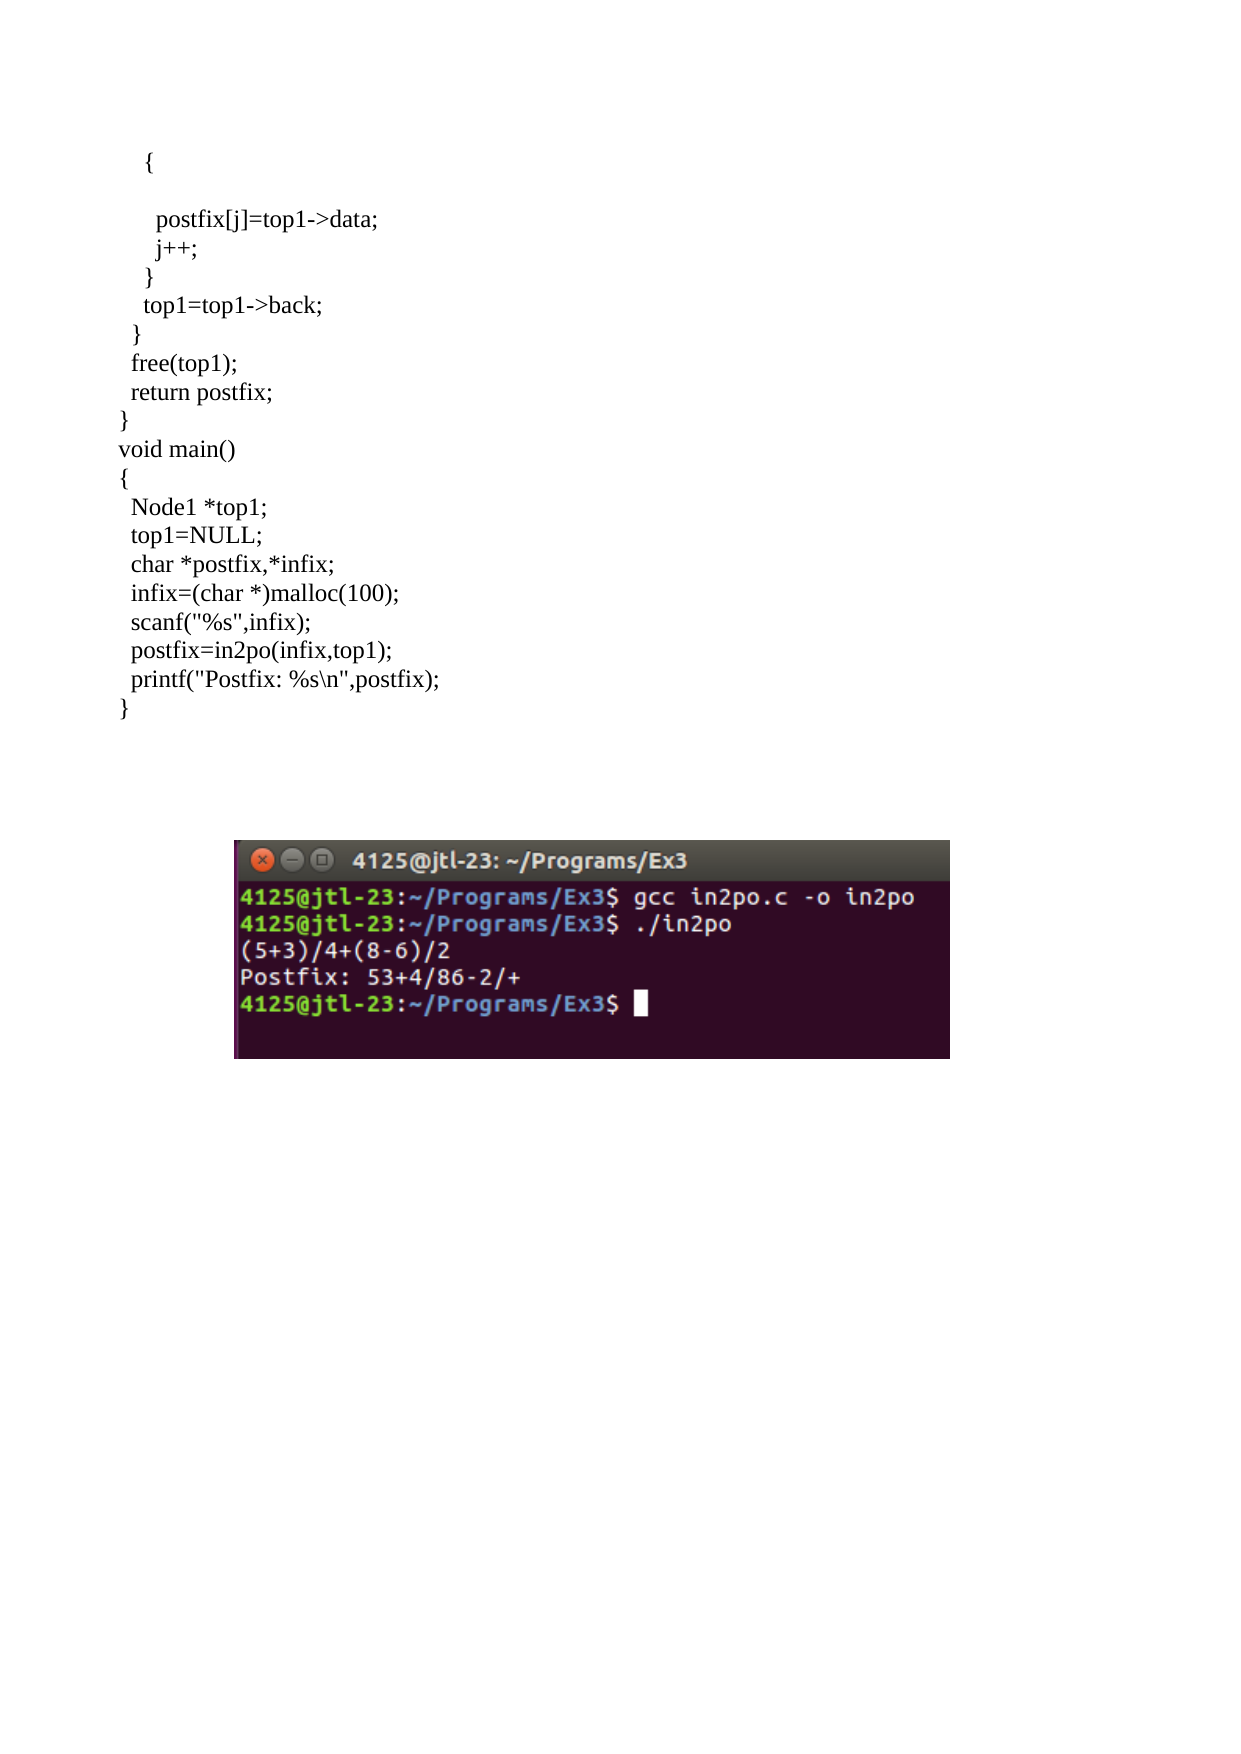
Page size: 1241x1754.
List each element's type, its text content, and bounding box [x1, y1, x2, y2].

text j++; [118, 233, 1122, 262]
text top1=NULL; [118, 521, 1122, 549]
text scanf("%s",infix); [118, 607, 1122, 636]
text postfix=in2po(infix,top1); [118, 636, 1122, 664]
text char *postfix,*infix; [118, 549, 1122, 578]
text top1=top1->back; [118, 291, 1122, 319]
text return postfix; [118, 377, 1122, 406]
text { [118, 147, 1122, 176]
text } [118, 262, 1122, 291]
text free(top1); [118, 348, 1122, 377]
text void main() [118, 434, 1122, 463]
picture [234, 840, 950, 1059]
text infix=(char *)malloc(100); [118, 578, 1122, 607]
text postfix[j]=top1->data; [118, 204, 1122, 233]
text Node1 *top1; [118, 492, 1122, 521]
text } [118, 319, 1122, 348]
text printf("Postfix: %s\n",postfix); [118, 664, 1122, 693]
text } [118, 406, 1122, 434]
text } [118, 693, 1122, 722]
text { [118, 463, 1122, 492]
